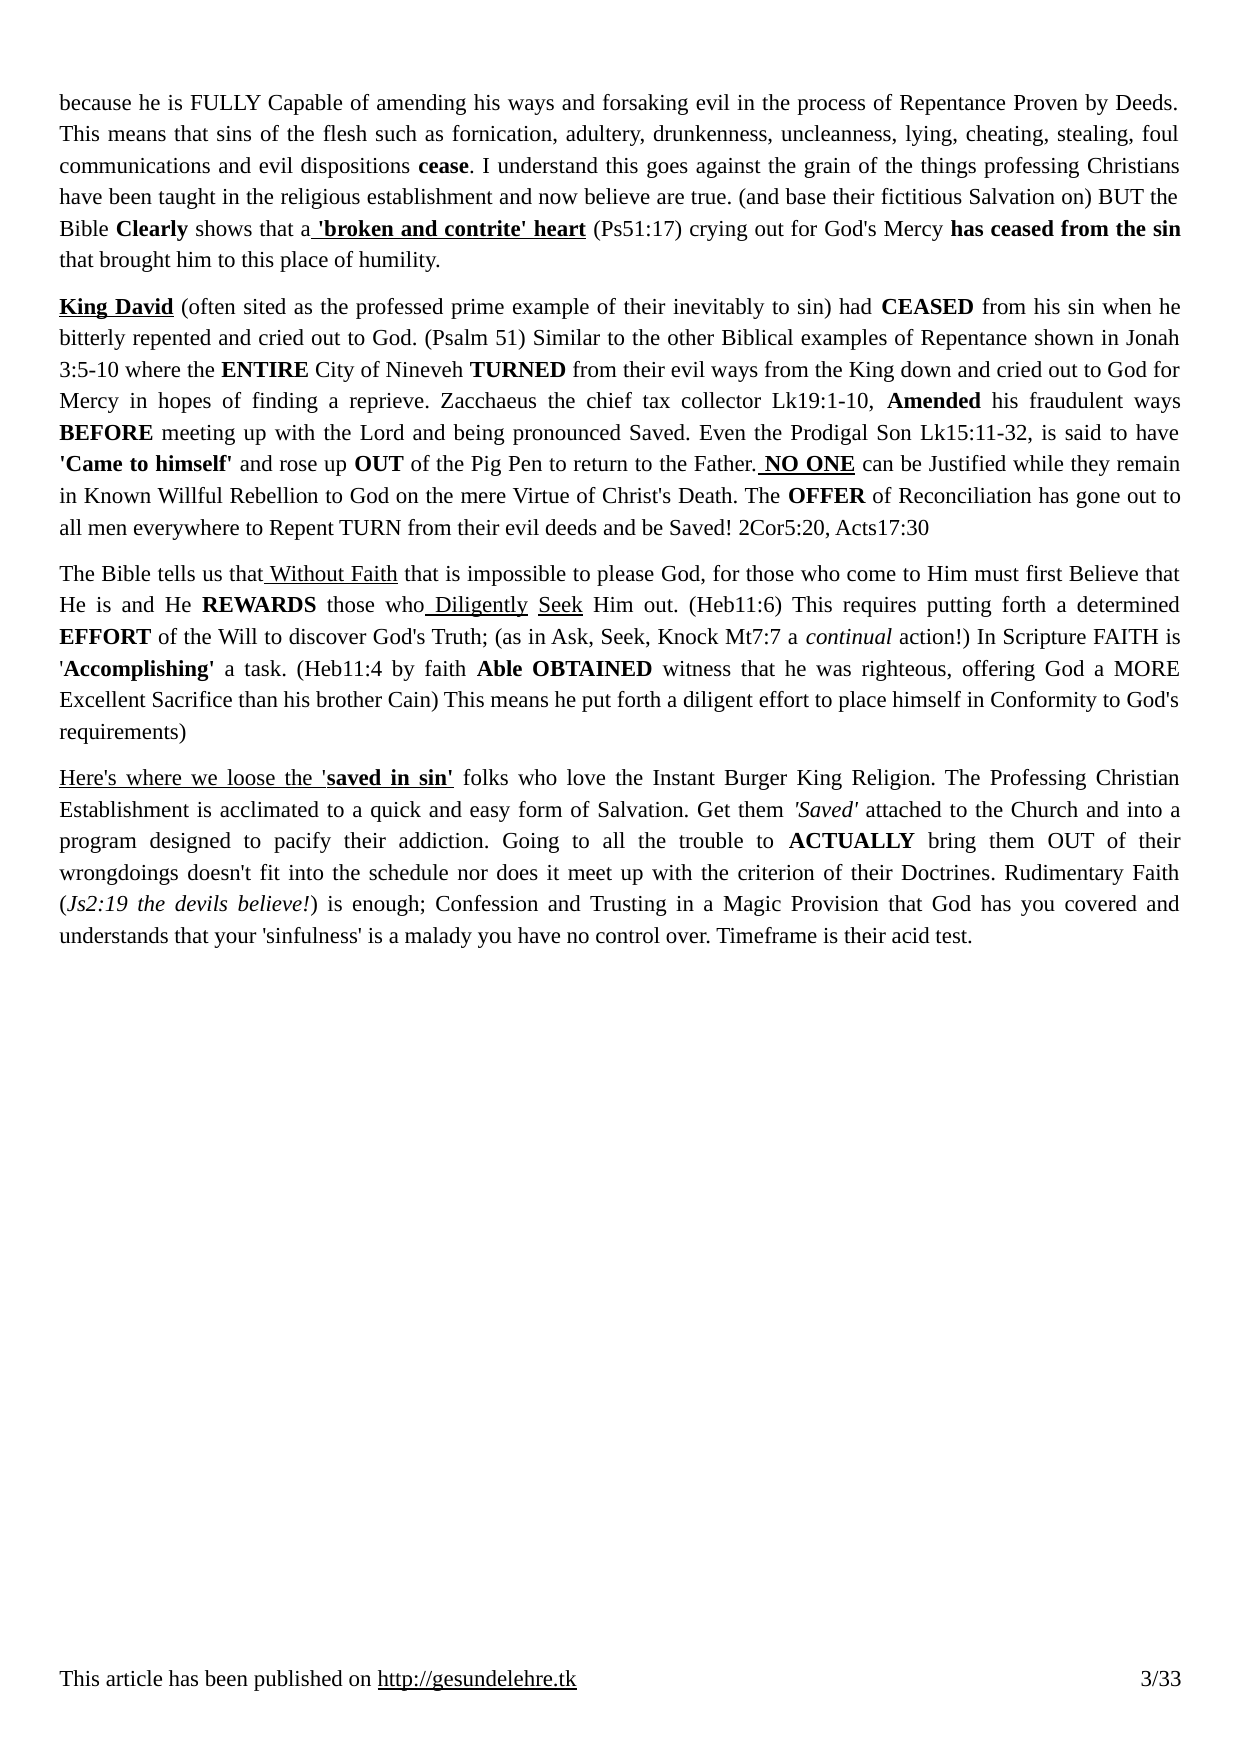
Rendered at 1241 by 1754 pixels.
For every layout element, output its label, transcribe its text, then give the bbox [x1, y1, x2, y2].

text The Bible tells us that Without Faith that is impossible to please God, for those who come to Him must first Believe that He is and He REWARDS those who Diligently Seek Him out. (Heb11:6) This requires putting forth a determined EFFORT of the Will to discover God's Truth; (as in Ask, Seek, Knock Mt7:7 a continual action!) In Scripture FAITH is 'Accomplishing' a task. (Heb11:4 by faith Able OBTAINED witness that he was righteous, offering God a MORE Excellent Sacrifice than his brother Cain) This means he put forth a diligent effort to place himself in Conformity to God's requirements) [59, 560, 1181, 744]
text Here's where we loose the 'saved in sin' folks who love the Instant Burger King Religion. The Professing Christian Establishment is acclimated to a quick and easy form of Salvation. Get them 'Saved' attached to the Church and into a program designed to pacify their addiction. Going to all the trouble to ACTUALLY bring them OUT of their wrongdoings doesn't fit into the schedule nor does it meet up with the criterion of their Doctrines. Rudimentary Faith (Js2:19 the devils believe!) is enough; Confession and Trusting in a Magic Provision that God has you covered and understands that your 'sinfulness' is a malady you have no control over. Timeframe is their acid test. [59, 764, 1181, 948]
text because he is FULLY Capable of amending his ways and forsaking evil in the process of Repentance Proven by Deeds. This means that sins of the flesh such as fornication, adultery, drunkenness, uncleanness, lying, cheating, stealing, foul communications and evil dispositions cease. I understand this goes against the grain of the things professing Christians have been taught in the religious establishment and now believe are true. (and base their fictitious Salvation on) BUT the Bible Clearly shows that a 'broken and contrite' heart (Ps51:17) crying out for God's Mercy has ceased from the sin that brought him to this place of humility. [59, 88, 1181, 273]
text King David (often sited as the professed prime example of their inevitably to sin) had CEASED from his sin when he bitterly repented and cried out to God. (Psalm 51) Similar to the other Biblical examples of Repentance shown in Jonah 3:5-10 where the ENTIRE City of Nineveh TURNED from their evil ways from the King down and cried out to God for Mercy in hopes of finding a reprieve. Zacchaeus the chief tax collector Lk19:1-10, Amended his fraudulent ways BEFORE meeting up with the Lord and being pronounced Saved. Even the Prodigal Son Lk15:11-32, is said to have 'Came to himself' and rose up OUT of the Pig Pen to return to the Father. NO ONE can be Justified while they remain in Known Willful Rebellion to God on the mere Virtue of Christ's Death. The OFFER of Reconciliation has gone out to all men everywhere to Repent TURN from their evil deeds and be Saved! 2Cor5:20, Acts17:30 [59, 293, 1181, 540]
